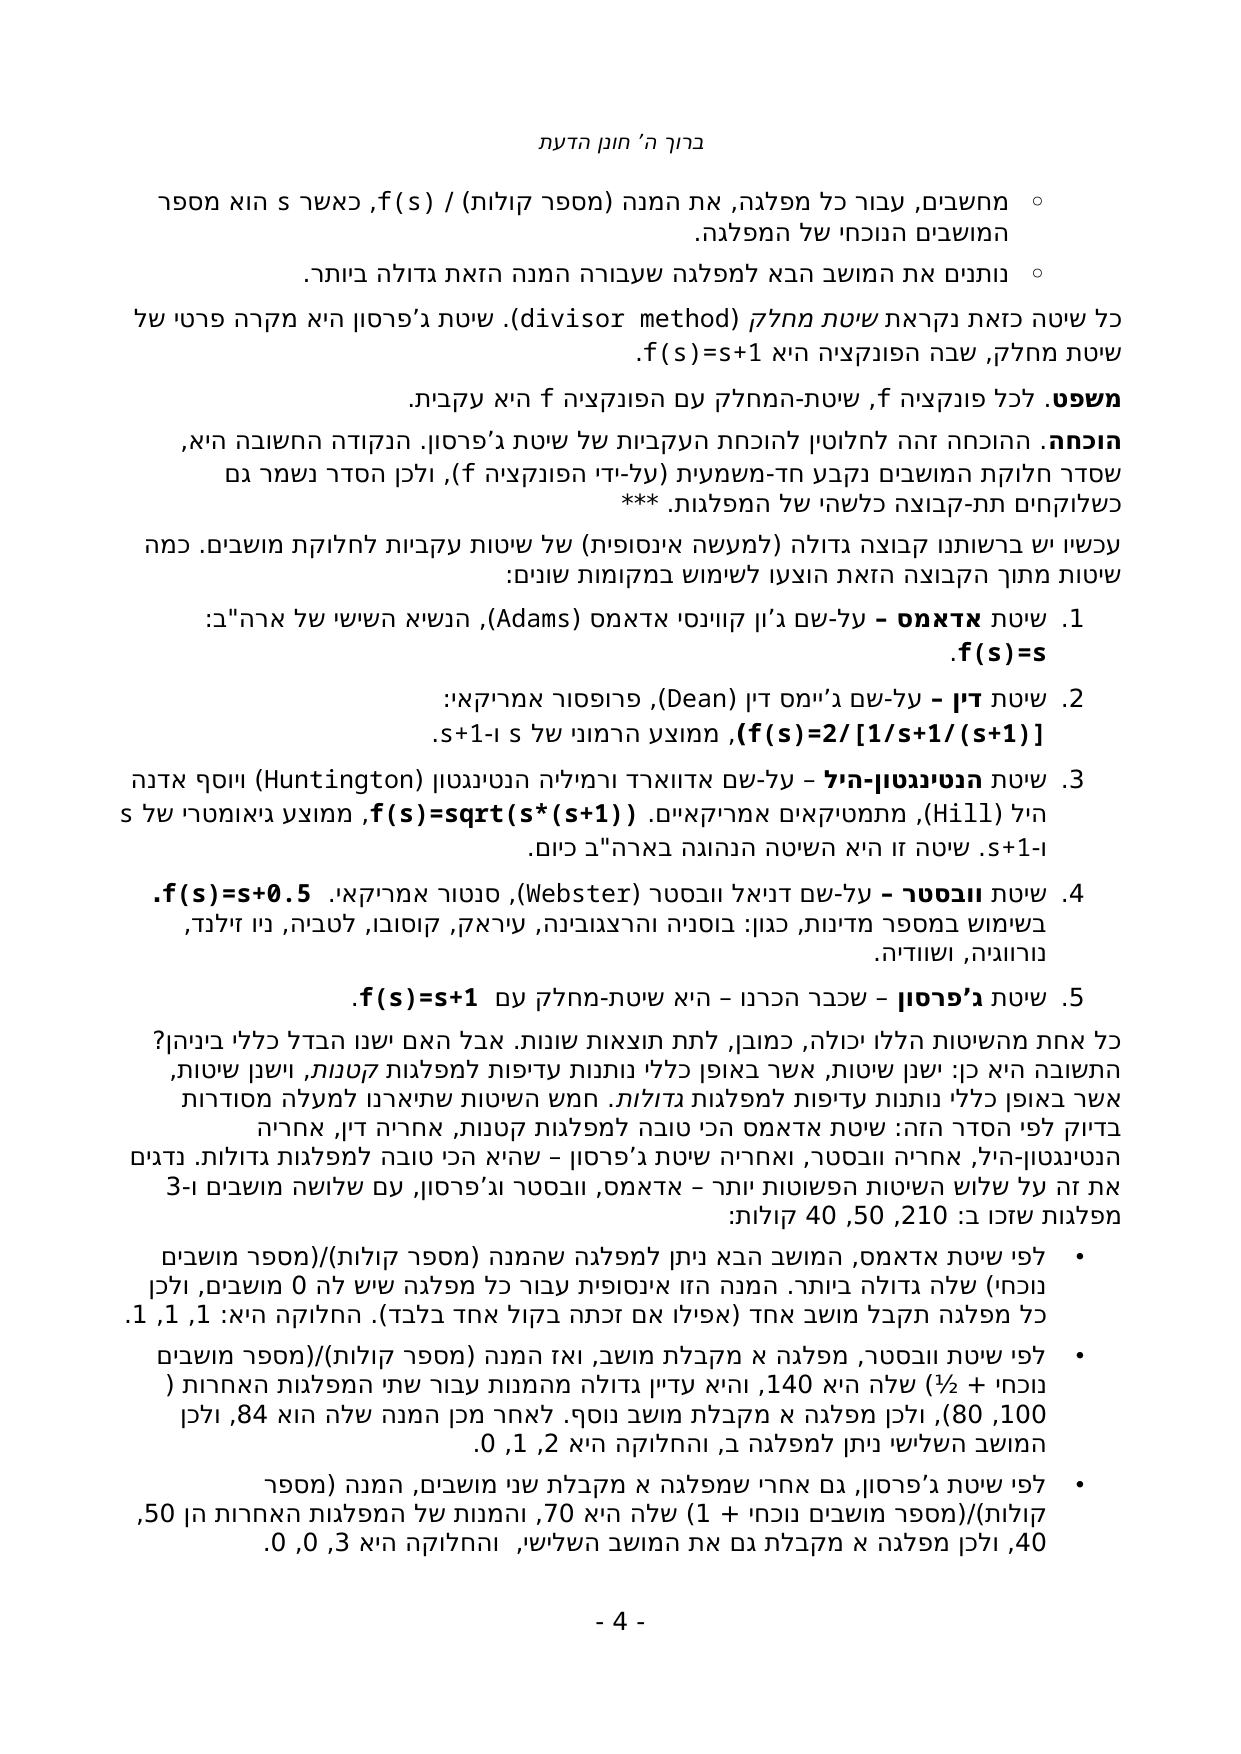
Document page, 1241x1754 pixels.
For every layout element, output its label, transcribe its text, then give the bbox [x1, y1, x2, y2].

text עכשיו יש ברשותנו קבוצה גדולה (למעשה אינסופית) של שיטות עקביות לחלוקת מושבים. כמה שיטות מתוך הקבוצה הזאת הוצעו לשימוש במקומות שונים: [118, 531, 1122, 589]
list נותנים את המושב הבא למפלגה שעבורה המנה הזאת גדולה ביותר. [118, 259, 1047, 288]
list שיטת ג’פרסון – שכבר הכרנו – היא שיטת-מחלק עם f(s)=s+1. [118, 980, 1084, 1014]
list לפי שיטת אדאמס, המושב הבא ניתן למפלגה שהמנה (מספר קולות)/(מספר מושבים נוכחי) שלה גדולה ביותר. המנה הזו אינסופית עבור כל מפלגה שיש לה 0 מושבים, ולכן כל מפלגה תקבל מושב אחד (אפילו אם זכתה בקול אחד בלבד). החלוקה היא: 1, 1, 1. [118, 1242, 1084, 1329]
list מחשבים, עבור כל מפלגה, את המנה (מספר קולות) / f(s), כאשר s הוא מספר המושבים הנוכחי של המפלגה. [118, 184, 1047, 247]
text הוכחה. ההוכחה זהה לחלוטין להוכחת העקביות של שיטת ג’פרסון. הנקודה החשובה היא, שסדר חלוקת המושבים נקבע חד-משמעית (על-ידי הפונקציה f), ולכן הסדר נשמר גם כשלוקחים תת-קבוצה כלשהי של המפלגות. *** [118, 426, 1122, 519]
text משפט. לכל פונקציה f, שיטת-המחלק עם הפונקציה f היא עקבית. [118, 380, 1122, 414]
text כל שיטה כזאת נקראת שיטת מחלק (divisor method). שיטת ג’פרסון היא מקרה פרטי של שיטת מחלק, שבה הפונקציה היא f(s)=s+1. [118, 300, 1122, 368]
list שיטת וובסטר – על-שם דניאל וובסטר (Webster), סנטור אמריקאי. f(s)=s+0.5. בשימוש במספר מדינות, כגון: בוסניה והרצגובינה, עיראק, קוסובו, לטביה, ניו זילנד, נורווגיה, ושוודיה. [118, 875, 1084, 968]
text כל אחת מהשיטות הללו יכולה, כמובן, לתת תוצאות שונות. אבל האם ישנו הבדל כללי ביניהן? התשובה היא כן: ישנן שיטות, אשר באופן כללי נותנות עדיפות למפלגות קטנות, וישנן שיטות, אשר באופן כללי נותנות עדיפות למפלגות גדולות. חמש השיטות שתיארנו למעלה מסודרות בדיוק לפי הסדר הזה: שיטת אדאמס הכי טובה למפלגות קטנות, אחריה דין, אחריה הנטינגטון-היל, אחריה וובסטר, ואחריה שיטת ג’פרסון – שהיא הכי טובה למפלגות גדולות. נדגים את זה על שלוש השיטות הפשוטות יותר – אדאמס, וובסטר וג’פרסון, עם שלושה מושבים ו-3 מפלגות שזכו ב: 210, 50, 40 קולות: [118, 1026, 1122, 1230]
list שיטת אדאמס – על-שם ג’ון קווינסי אדאמס (Adams), הנשיא השישי של ארה"ב: f(s)=s. [118, 601, 1084, 669]
list שיטת דין – על-שם ג’יימס דין (Dean), פרופסור אמריקאי: f(s)=2/[1/s+1/(s+1)]), ממוצע הרמוני של s ו-s+1. [118, 681, 1084, 749]
list לפי שיטת וובסטר, מפלגה א מקבלת מושב, ואז המנה (מספר קולות)/(מספר מושבים נוכחי + ½) שלה היא 140, והיא עדיין גדולה מהמנות עבור שתי המפלגות האחרות (100, 80), ולכן מפלגה א מקבלת מושב נוסף. לאחר מכן המנה שלה הוא 84, ולכן המושב השלישי ניתן למפלגה ב, והחלוקה היא 2, 1, 0. [118, 1341, 1084, 1458]
list שיטת הנטינגטון-היל – על-שם אדווארד ורמיליה הנטינגטון (Huntington) ויוסף אדנה היל (Hill), מתמטיקאים אמריקאיים. f(s)=sqrt(s*(s+1)), ממוצע גיאומטרי של s ו-s+1. שיטה זו היא השיטה הנהוגה בארה"ב כיום. [118, 761, 1084, 863]
list לפי שיטת ג’פרסון, גם אחרי שמפלגה א מקבלת שני מושבים, המנה (מספר קולות)/(מספר מושבים נוכחי + 1) שלה היא 70, והמנות של המפלגות האחרות הן 50, 40, ולכן מפלגה א מקבלת גם את המושב השלישי, והחלוקה היא 3, 0, 0. [118, 1470, 1084, 1558]
